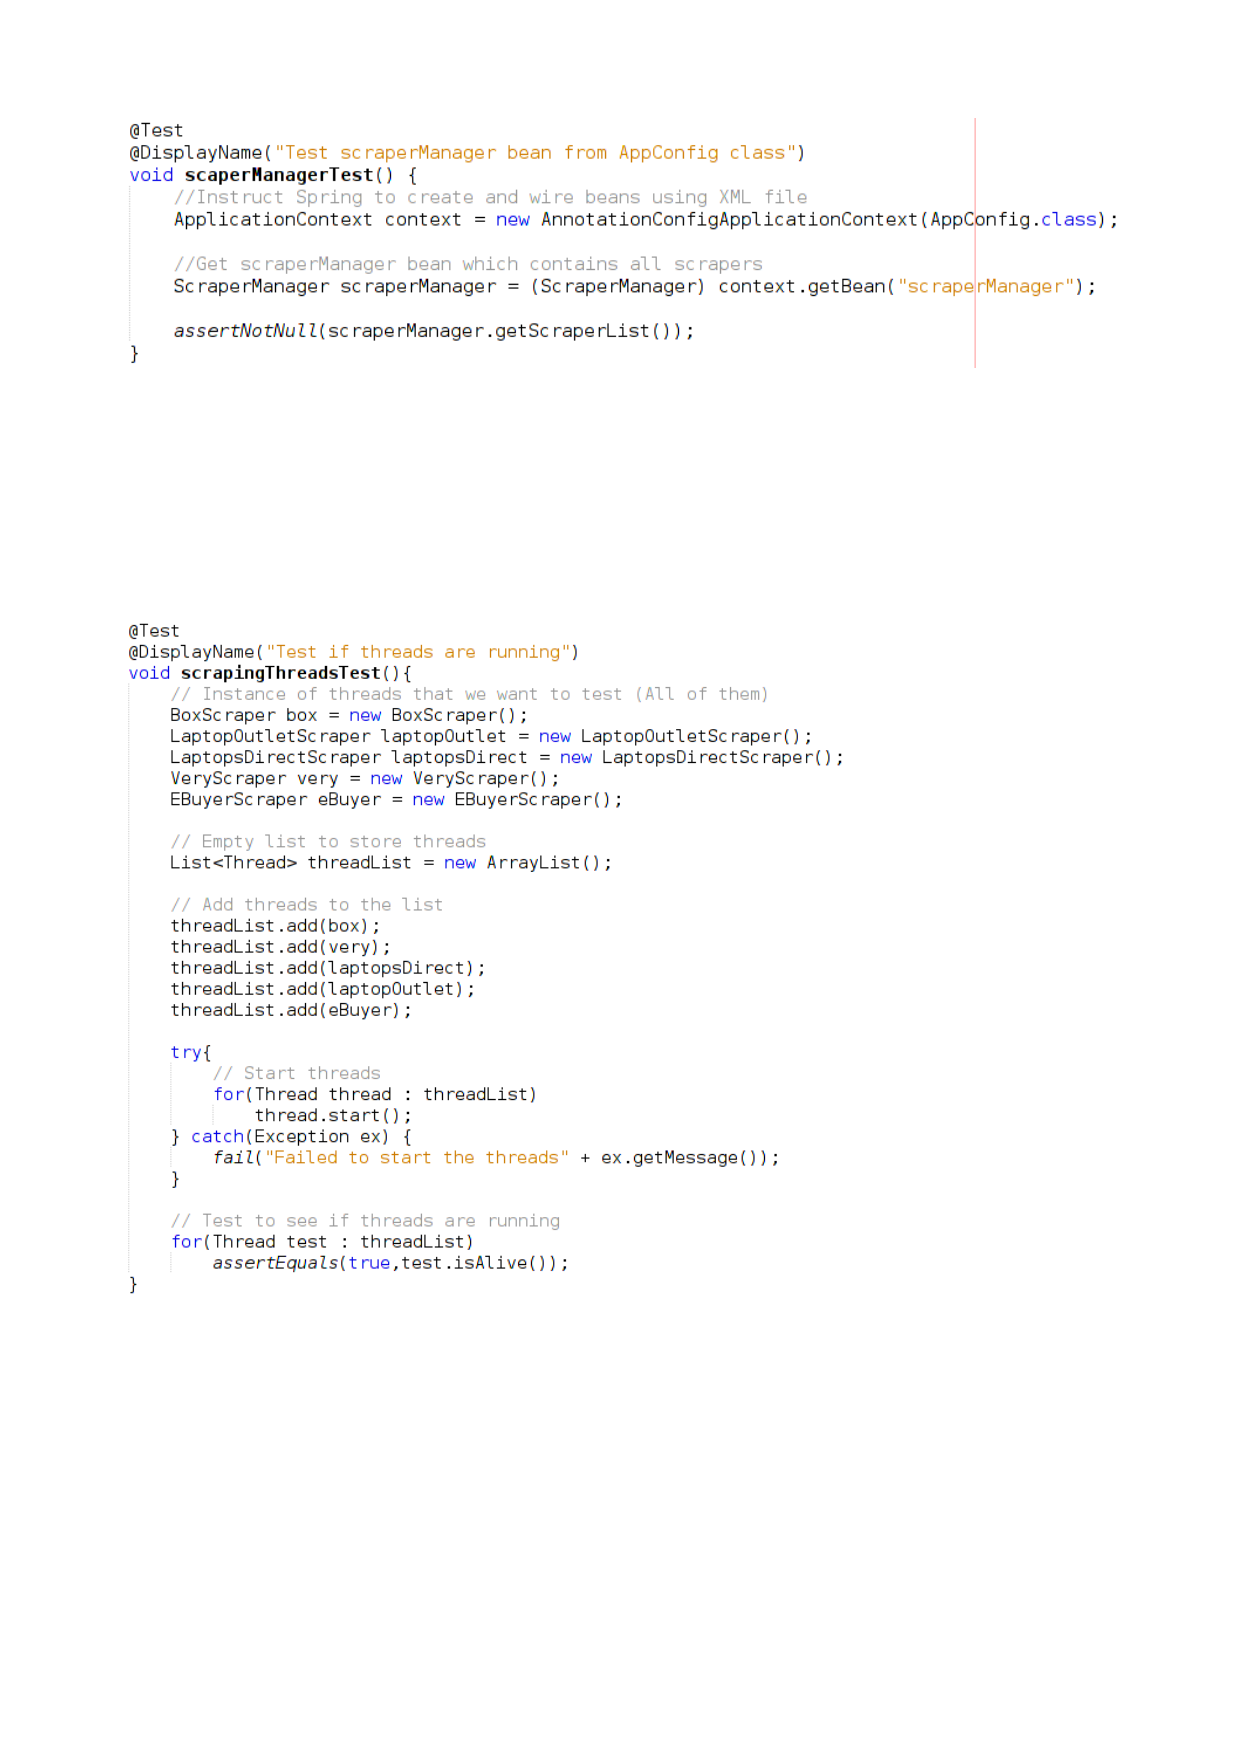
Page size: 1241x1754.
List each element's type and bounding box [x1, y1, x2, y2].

picture [120, 611, 860, 1305]
picture [118, 118, 1123, 368]
